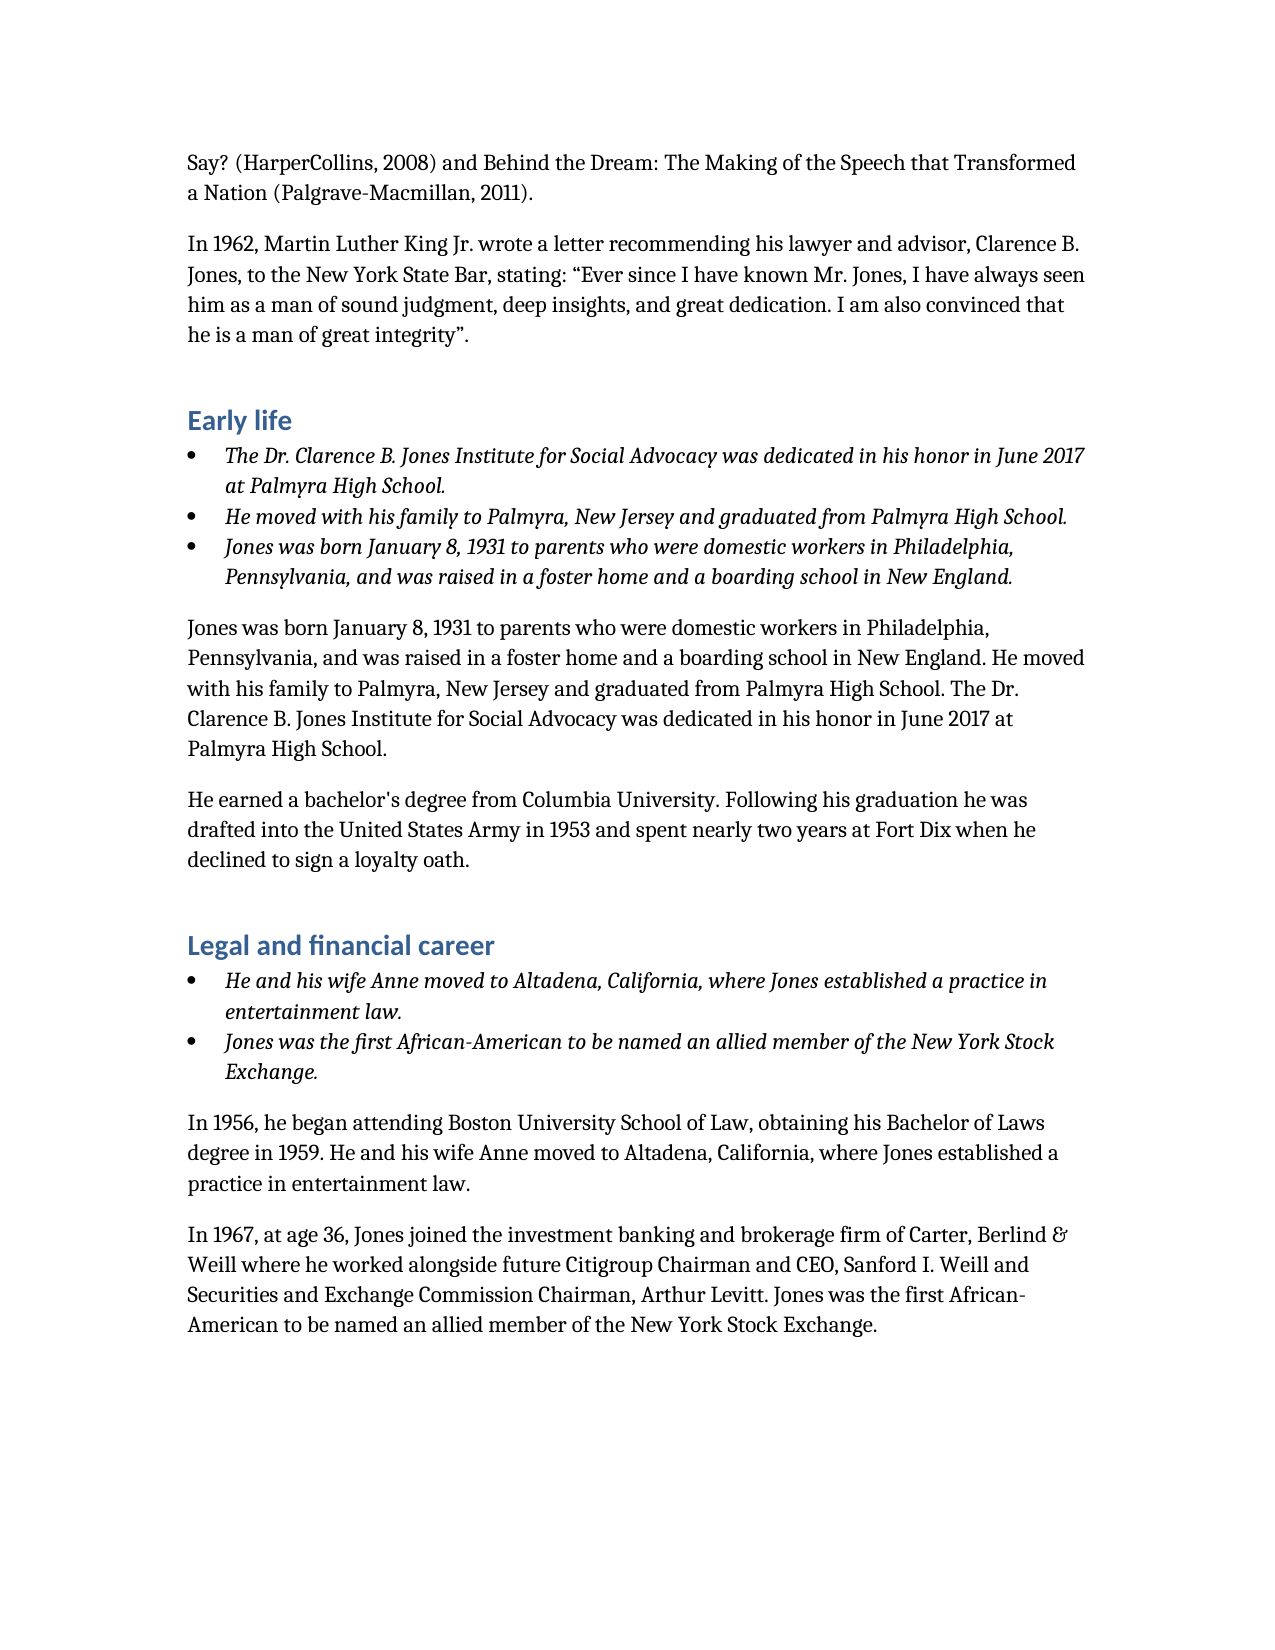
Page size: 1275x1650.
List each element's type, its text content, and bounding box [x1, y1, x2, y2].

list He moved with his family to Palmyra, New Jersey and graduated from Palmyra High School. [187, 503, 1087, 530]
text Say? (HarperCollins, 2008) and Behind the Dream: The Making of the Speech that Transformed a Nation (Palgrave-Macmillan, 2011). [187, 150, 1087, 207]
text In 1956, he began attending Boston University School of Law, obtaining his Bachelor of Laws degree in 1959. He and his wife Anne moved to Altadena, California, where Jones established a practice in entertainment law. [187, 1110, 1087, 1197]
text Jones was born January 8, 1931 to parents who were domestic workers in Philadelphia, Pennsylvania, and was raised in a foster home and a boarding school in New England. He moved with his family to Palmyra, New Jersey and graduated from Palmyra High School. The Dr. Clarence B. Jones Institute for Social Advocacy was dedicated in his honor in June 2017 at Palmyra High School. [187, 615, 1087, 762]
text He earned a bachelor's degree from Columbia University. Following his graduation he was drafted into the United States Army in 1953 and spent nearly two years at Fort Dix when he declined to sign a loyalty oath. [187, 787, 1087, 873]
text In 1967, at age 36, Jones joined the investment banking and brokerage firm of Carter, Berlind & Weill where he worked alongside future Citigroup Chairman and CEO, Sanford I. Weill and Securities and Exchange Commission Chairman, Arthur Levitt. Jones was the first African-American to be named an allied member of the New York Stock Exchange. [187, 1221, 1087, 1338]
text In 1962, Martin Luther King Jr. wrote a letter recommending his lawyer and advisor, Clarence B. Jones, to the New York State Bar, stating: “Ever since I have known Mr. Jones, I have always seen him as a man of sound judgment, deep insights, and great dedication. I am also convinced that he is a man of great integrity”. [187, 231, 1087, 348]
list He and his wife Anne moved to Altadena, California, where Jones established a practice in entertainment law. [187, 968, 1087, 1025]
list The Dr. Clarence B. Jones Institute for Social Advocacy was dedicated in his honor in June 2017 at Palmyra High School. [187, 443, 1087, 499]
list Jones was the first African-American to be named an allied member of the New York Stock Exchange. [187, 1029, 1087, 1085]
subtitle Legal and financial career [187, 927, 1087, 963]
subtitle Early life [187, 402, 1087, 438]
list Jones was born January 8, 1931 to parents who were domestic workers in Philadelphia, Pennsylvania, and was raised in a foster home and a boarding school in New England. [187, 534, 1087, 590]
